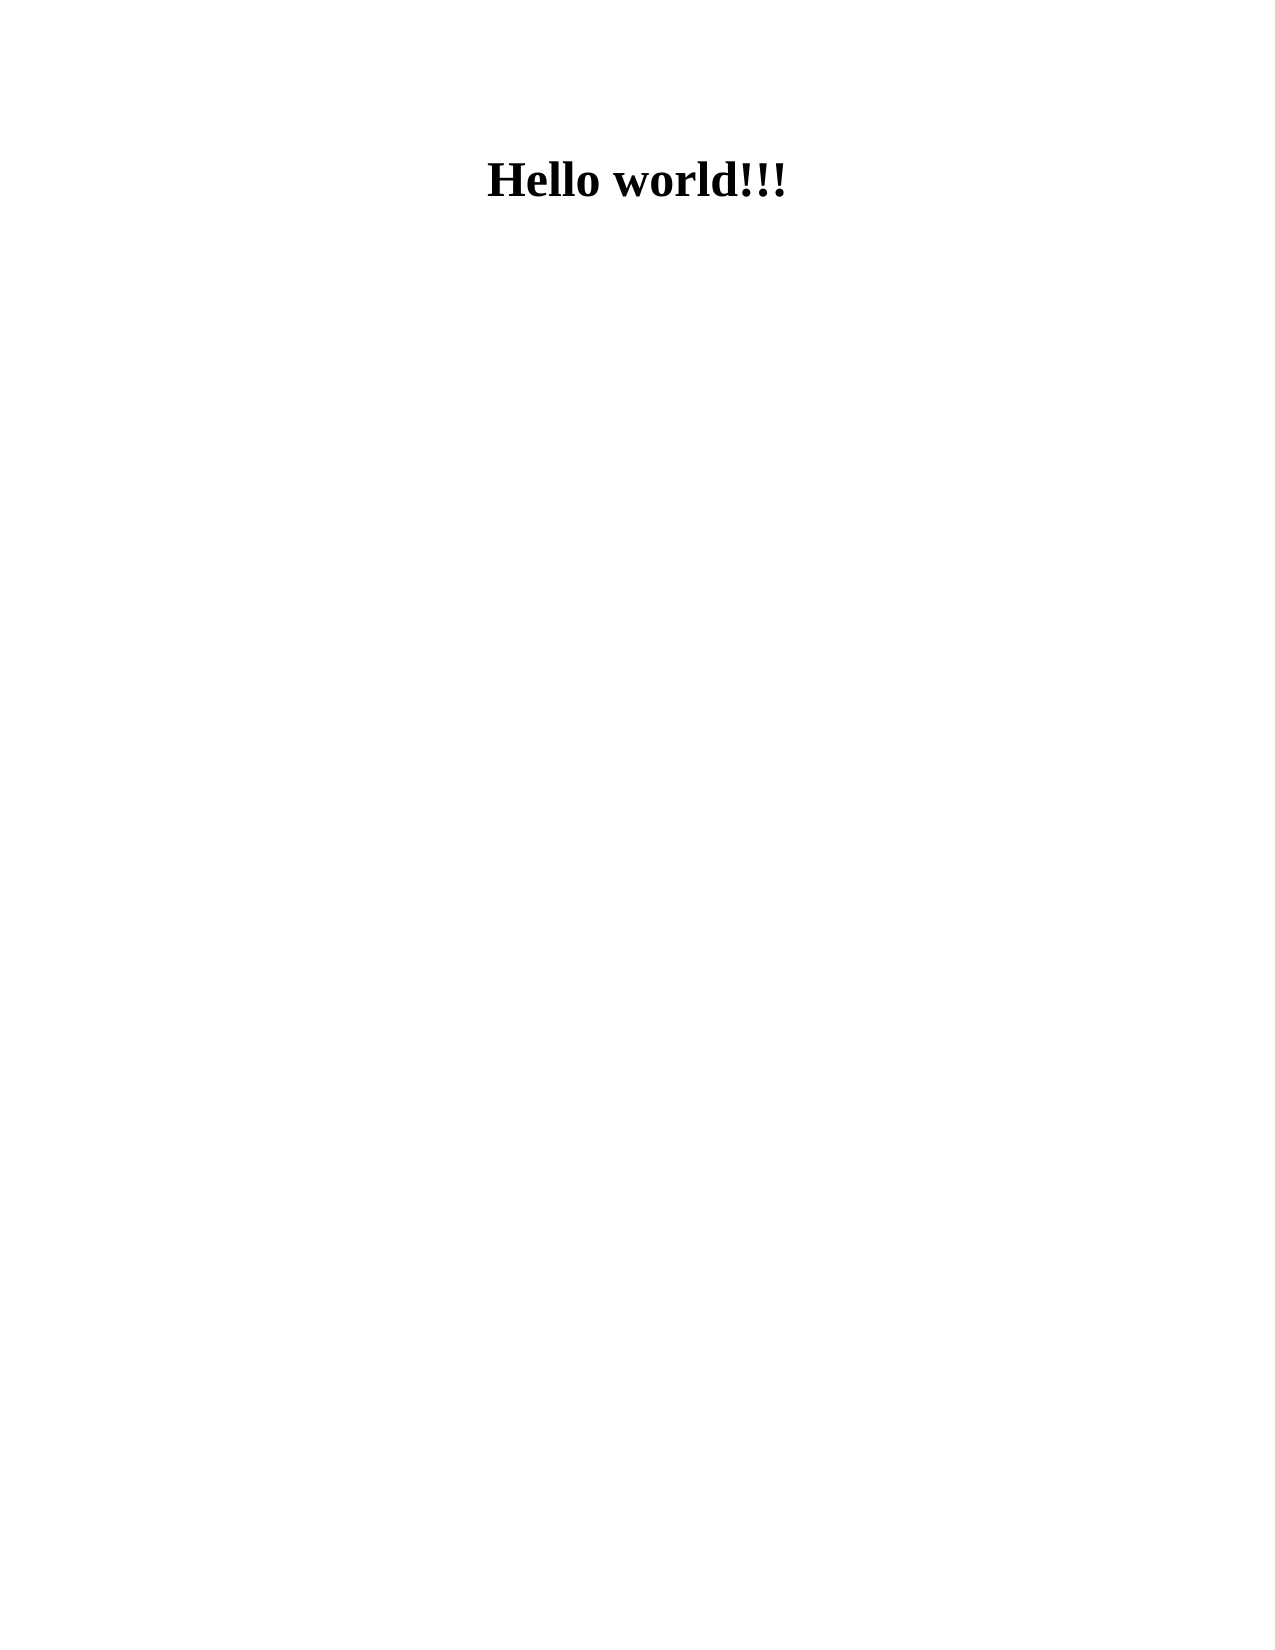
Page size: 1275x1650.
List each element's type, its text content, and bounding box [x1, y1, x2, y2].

subtitle Hello world!!! [150, 150, 1125, 207]
